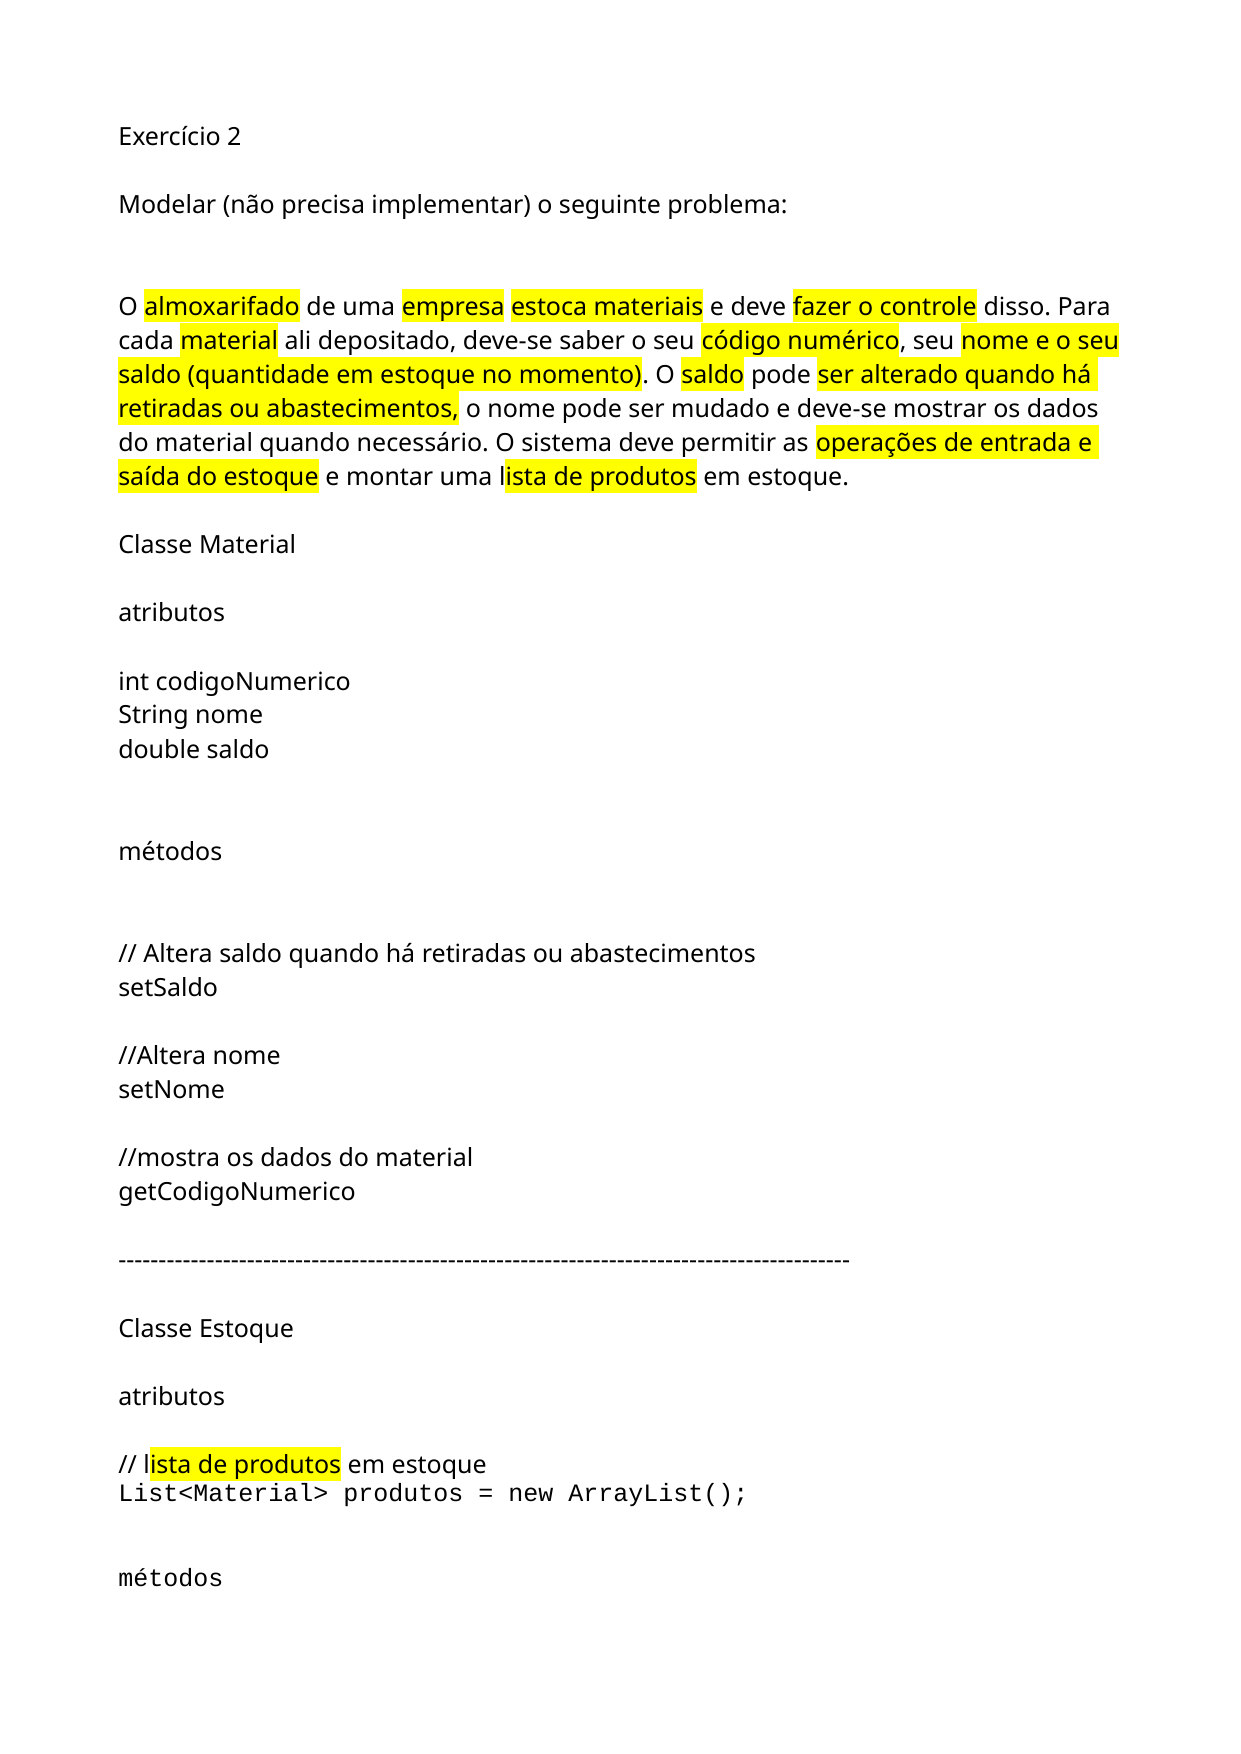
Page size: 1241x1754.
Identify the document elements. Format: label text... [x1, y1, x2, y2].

text // lista de produtos em estoque [118, 1447, 1122, 1481]
text //mostra os dados do material [118, 1140, 1122, 1174]
text Classe Estoque [118, 1310, 1122, 1344]
text List<Material> produtos = new ArrayList(); [118, 1481, 1122, 1509]
text O almoxarifado de uma empresa estoca materiais e deve fazer o controle disso. Para cada material ali depositado, deve-se saber o seu código numérico, seu nome e o seu saldo (quantidade em estoque no momento). O saldo pode ser alterado quando há retiradas ou abastecimentos, o nome pode ser mudado e deve-se mostrar os dados do material quando necessário. O sistema deve permitir as operações de entrada e saída do estoque e montar uma lista de produtos em estoque. [118, 254, 1122, 493]
text // Altera saldo quando há retiradas ou abastecimentos [118, 936, 1122, 970]
text //Altera nome [118, 1038, 1122, 1072]
text getCodigoNumerico [118, 1174, 1122, 1208]
text Modelar (não precisa implementar) o seguinte problema: [118, 152, 1122, 220]
text métodos [118, 833, 1122, 867]
text String nome [118, 697, 1122, 731]
text atributos [118, 1378, 1122, 1412]
text métodos [118, 1566, 1122, 1594]
text Exercício 2 [118, 118, 1122, 152]
text ------------------------------------------------------------------------------------------- [118, 1242, 1122, 1276]
text setSaldo [118, 970, 1122, 1004]
text setNome [118, 1072, 1122, 1106]
text Classe Material [118, 527, 1122, 561]
text double saldo [118, 731, 1122, 765]
text atributos [118, 595, 1122, 629]
text int codigoNumerico [118, 663, 1122, 697]
